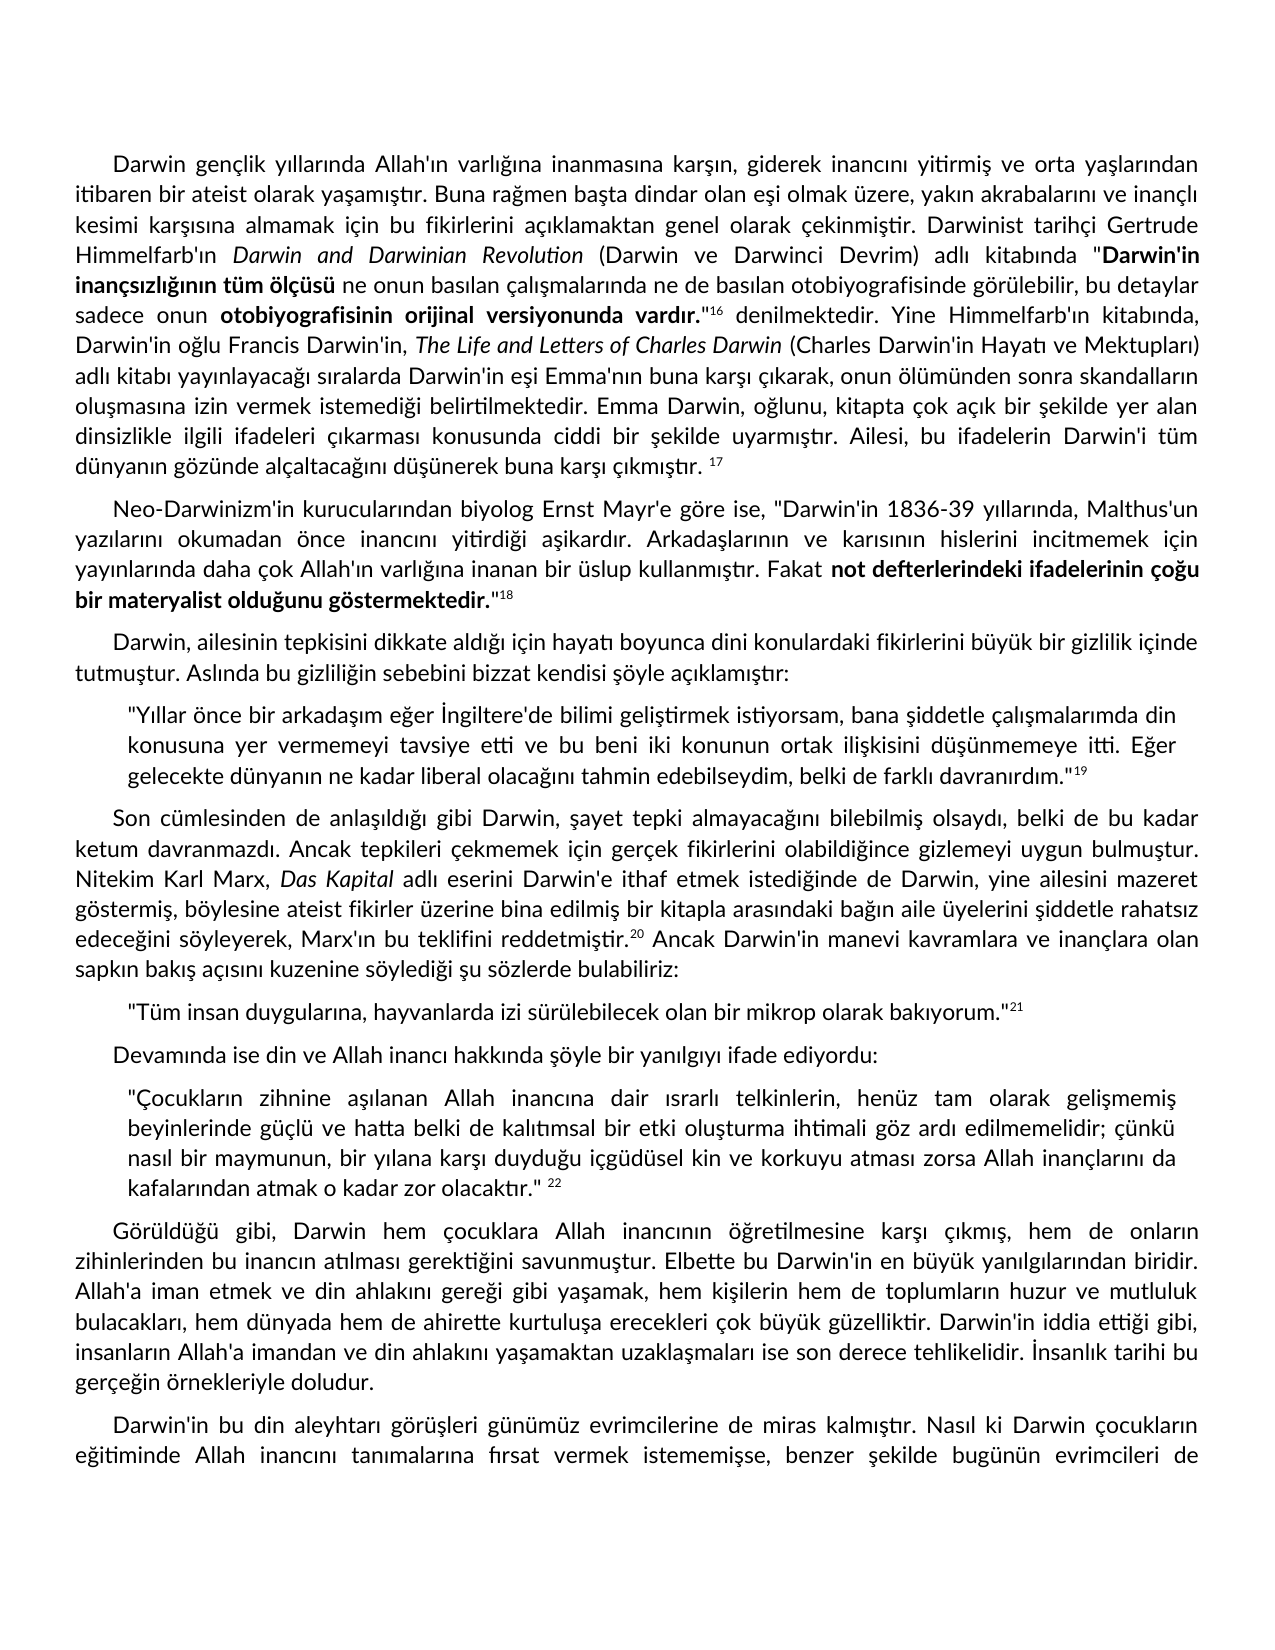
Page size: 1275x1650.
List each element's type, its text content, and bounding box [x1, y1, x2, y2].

text "Tüm insan duygularına, hayvanlarda izi sürülebilecek olan bir mikrop olarak bakıyorum."21 [127, 998, 1177, 1025]
text "Yıllar önce bir arkadaşım eğer İngiltere'de bilimi geliştirmek istiyorsam, bana şiddetle çalışmalarımda din konusuna yer vermemeyi tavsiye etti ve bu beni iki konunun ortak ilişkisini düşünmemeye itti. Eğer gelecekte dünyanın ne kadar liberal olacağını tahmin edebilseydim, belki de farklı davranırdım."19 [127, 701, 1177, 789]
text Darwin'in bu din aleyhtarı görüşleri günümüz evrimcilerine de miras kalmıştır. Nasıl ki Darwin çocukların eğitiminde Allah inancını tanımalarına fırsat vermek istememişse, benzer şekilde bugünün evrimcileri de [75, 1410, 1200, 1468]
text Görüldüğü gibi, Darwin hem çocuklara Allah inancının öğretilmesine karşı çıkmış, hem de onların zihinlerinden bu inancın atılması gerektiğini savunmuştur. Elbette bu Darwin'in en büyük yanılgılarından biridir. Allah'a iman etmek ve din ahlakını gereği gibi yaşamak, hem kişilerin hem de toplumların huzur ve mutluluk bulacakları, hem dünyada hem de ahirette kurtuluşa erecekleri çok büyük güzelliktir. Darwin'in iddia ettiği gibi, insanların Allah'a imandan ve din ahlakını yaşamaktan uzaklaşmaları ise son derece tehlikelidir. İnsanlık tarihi bu gerçeğin örnekleriyle doludur. [75, 1217, 1200, 1395]
text Son cümlesinden de anlaşıldığı gibi Darwin, şayet tepki almayacağını bilebilmiş olsaydı, belki de bu kadar ketum davranmazdı. Ancak tepkileri çekmemek için gerçek fikirlerini olabildiğince gizlemeyi uygun bulmuştur. Nitekim Karl Marx, Das Kapital adlı eserini Darwin'e ithaf etmek istediğinde de Darwin, yine ailesini mazeret göstermiş, böylesine ateist fikirler üzerine bina edilmiş bir kitapla arasındaki bağın aile üyelerini şiddetle rahatsız edeceğini söyleyerek, Marx'ın bu teklifini reddetmiştir.20 Ancak Darwin'in manevi kavramlara ve inançlara olan sapkın bakış açısını kuzenine söylediği şu sözlerde bulabiliriz: [75, 804, 1200, 983]
text Darwin gençlik yıllarında Allah'ın varlığına inanmasına karşın, giderek inancını yitirmiş ve orta yaşlarından itibaren bir ateist olarak yaşamıştır. Buna rağmen başta dindar olan eşi olmak üzere, yakın akrabalarını ve inançlı kesimi karşısına almamak için bu fikirlerini açıklamaktan genel olarak çekinmiştir. Darwinist tarihçi Gertrude Himmelfarb'ın Darwin and Darwinian Revolution (Darwin ve Darwinci Devrim) adlı kitabında "Darwin'in inançsızlığının tüm ölçüsü ne onun basılan çalışmalarında ne de basılan otobiyografisinde görülebilir, bu detaylar sadece onun otobiyografisinin orijinal versiyonunda vardır."16 denilmektedir. Yine Himmelfarb'ın kitabında, Darwin'in oğlu Francis Darwin'in, The Life and Letters of Charles Darwin (Charles Darwin'in Hayatı ve Mektupları) adlı kitabı yayınlayacağı sıralarda Darwin'in eşi Emma'nın buna karşı çıkarak, onun ölümünden sonra skandalların oluşmasına izin vermek istemediği belirtilmektedir. Emma Darwin, oğlunu, kitapta çok açık bir şekilde yer alan dinsizlikle ilgili ifadeleri çıkarması konusunda ciddi bir şekilde uyarmıştır. Ailesi, bu ifadelerin Darwin'i tüm dünyanın gözünde alçaltacağını düşünerek buna karşı çıkmıştır. 17 [75, 150, 1200, 479]
text "Çocukların zihnine aşılanan Allah inancına dair ısrarlı telkinlerin, henüz tam olarak gelişmemiş beyinlerinde güçlü ve hatta belki de kalıtımsal bir etki oluşturma ihtimali göz ardı edilmemelidir; çünkü nasıl bir maymunun, bir yılana karşı duyduğu içgüdüsel kin ve korkuyu atması zorsa Allah inançlarını da kafalarından atmak o kadar zor olacaktır." 22 [127, 1083, 1177, 1201]
text Devamında ise din ve Allah inancı hakkında şöyle bir yanılgıyı ifade ediyordu: [75, 1041, 1200, 1068]
text Darwin, ailesinin tepkisini dikkate aldığı için hayatı boyunca dini konulardaki fikirlerini büyük bir gizlilik içinde tutmuştur. Aslında bu gizliliğin sebebini bizzat kendisi şöyle açıklamıştır: [75, 628, 1200, 686]
text Neo-Darwinizm'in kurucularından biyolog Ernst Mayr'e göre ise, "Darwin'in 1836-39 yıllarında, Malthus'un yazılarını okumadan önce inancını yitirdiği aşikardır. Arkadaşlarının ve karısının hislerini incitmemek için yayınlarında daha çok Allah'ın varlığına inanan bir üslup kullanmıştır. Fakat not defterlerindeki ifadelerinin çoğu bir materyalist olduğunu göstermektedir."18 [75, 495, 1200, 613]
